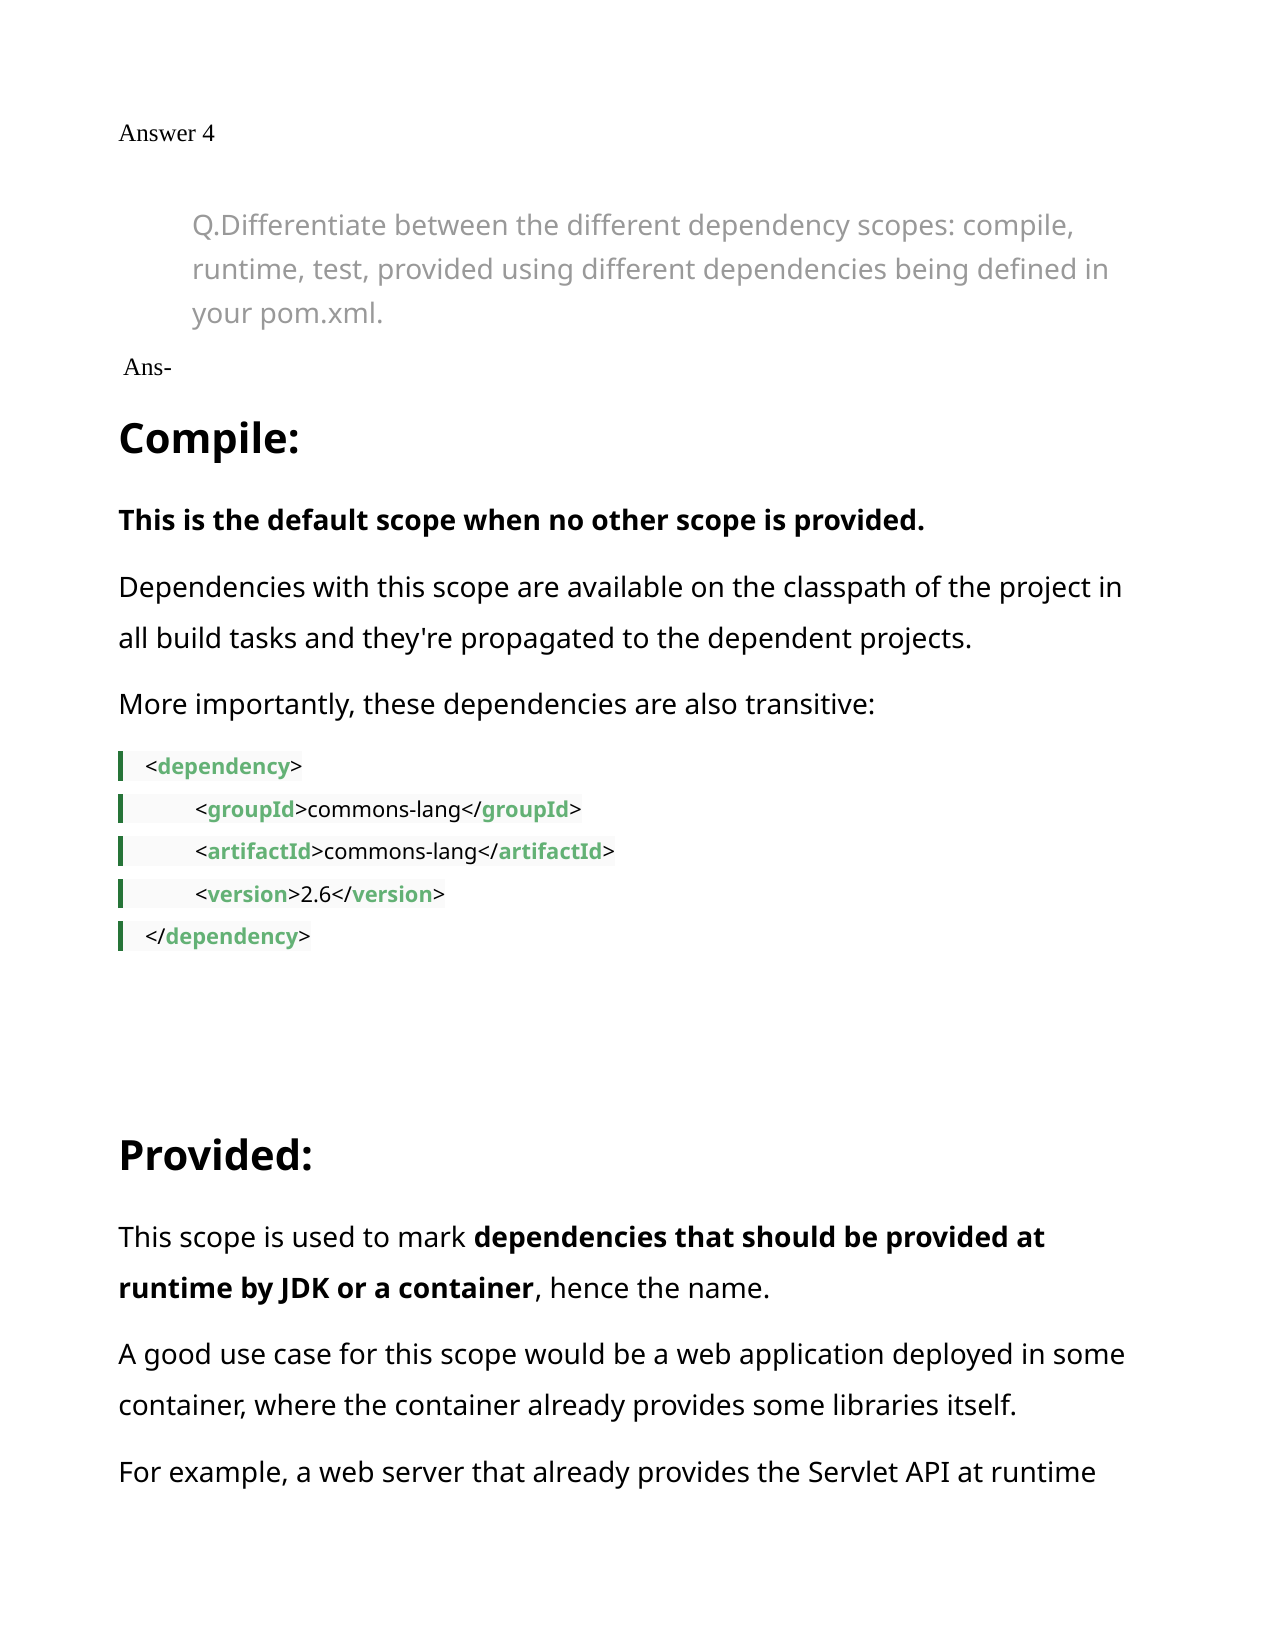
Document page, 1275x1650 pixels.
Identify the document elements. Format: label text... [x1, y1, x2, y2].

text Ans- [118, 352, 1157, 381]
text More importantly, these dependencies are also transitive: [118, 684, 1157, 723]
text </dependency> [123, 921, 1157, 951]
list Q.Differentiate between the different dependency scopes: compile, runtime, test, provided using different dependencies being defined in your pom.xml. [118, 205, 1157, 332]
text <dependency> [123, 751, 1157, 781]
text This scope is used to mark dependencies that should be provided at runtime by JDK or a container, hence the name. [118, 1217, 1157, 1306]
text This is the default scope when no other scope is provided. [118, 500, 1157, 539]
text A good use case for this scope would be a web application deployed in some container, where the container already provides some libraries itself. [118, 1335, 1157, 1424]
text <version>2.6</version> [118, 878, 1157, 908]
text Dependencies with this scope are available on the classpath of the project in all build tasks and they're propagated to the dependent projects. [118, 567, 1157, 656]
text Compile: [118, 409, 1157, 466]
text <artifactId>commons-lang</artifactId> [123, 836, 1157, 866]
text <groupId>commons-lang</groupId> [118, 793, 1157, 823]
text For example, a web server that already provides the Servlet API at runtime [118, 1452, 1157, 1491]
text Provided: [118, 1126, 1157, 1183]
